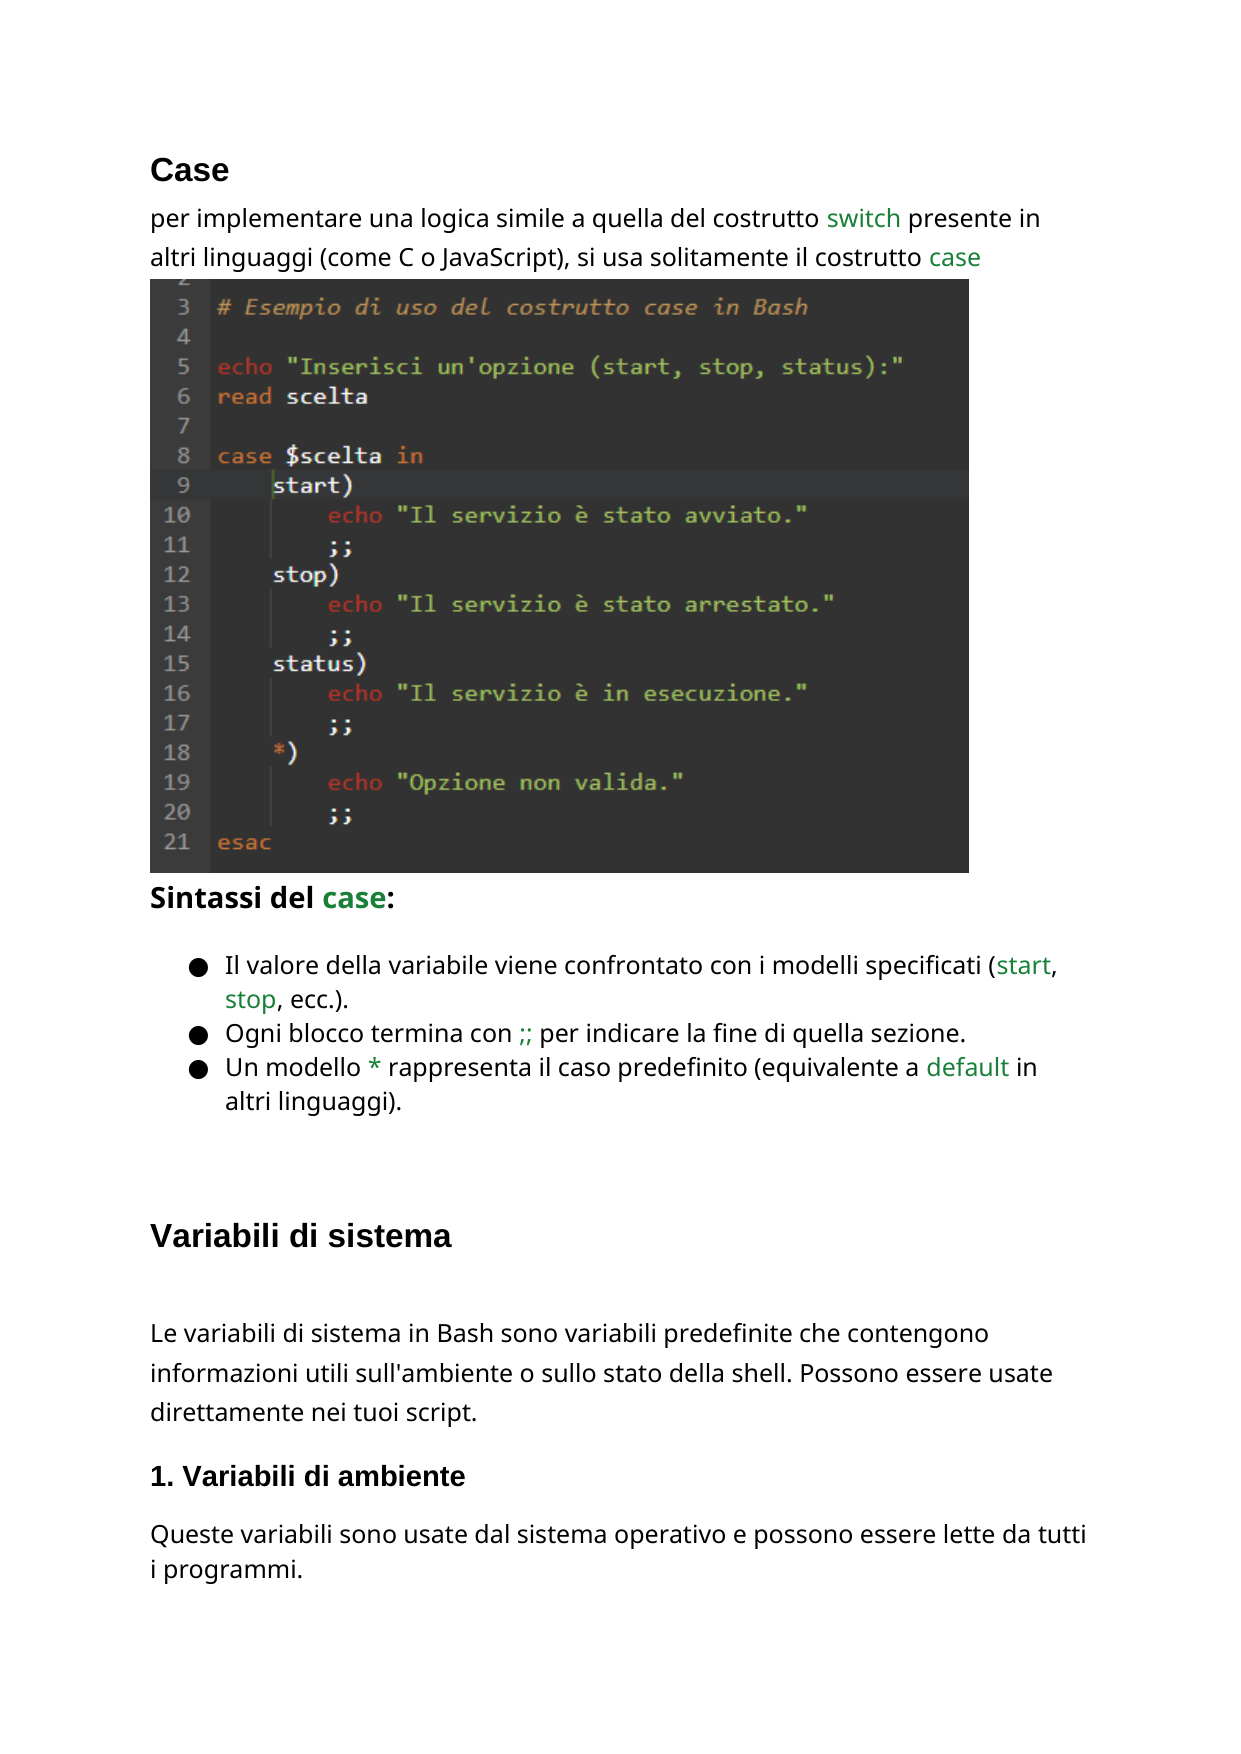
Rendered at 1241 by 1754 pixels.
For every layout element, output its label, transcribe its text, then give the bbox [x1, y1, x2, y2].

list Ogni blocco termina con ;; per indicare la fine di quella sezione. [187, 1016, 1090, 1050]
text Queste variabili sono usate dal sistema operativo e possono essere lette da tutti i programmi. [150, 1517, 1090, 1585]
subtitle Variabili di sistema [150, 1216, 1090, 1255]
subtitle Case [150, 150, 1090, 188]
text Le variabili di sistema in Bash sono variabili predefinite che contengono informazioni utili sull'ambiente o sullo stato della shell. Possono essere usate direttamente nei tuoi script. [150, 1316, 1090, 1428]
list Un modello * rappresenta il caso predefinito (equivalente a default in altri linguaggi). [187, 1050, 1090, 1118]
picture [150, 279, 969, 873]
text Sintassi del case: [150, 877, 1090, 917]
text per implementare una logica simile a quella del costrutto switch presente in altri linguaggi (come C o JavaScript), si usa solitamente il costrutto case [150, 201, 1090, 274]
text 1. Variabili di ambiente [150, 1459, 1090, 1492]
list Il valore della variabile viene confrontato con i modelli specificati (start, stop, ecc.). [187, 947, 1090, 1016]
